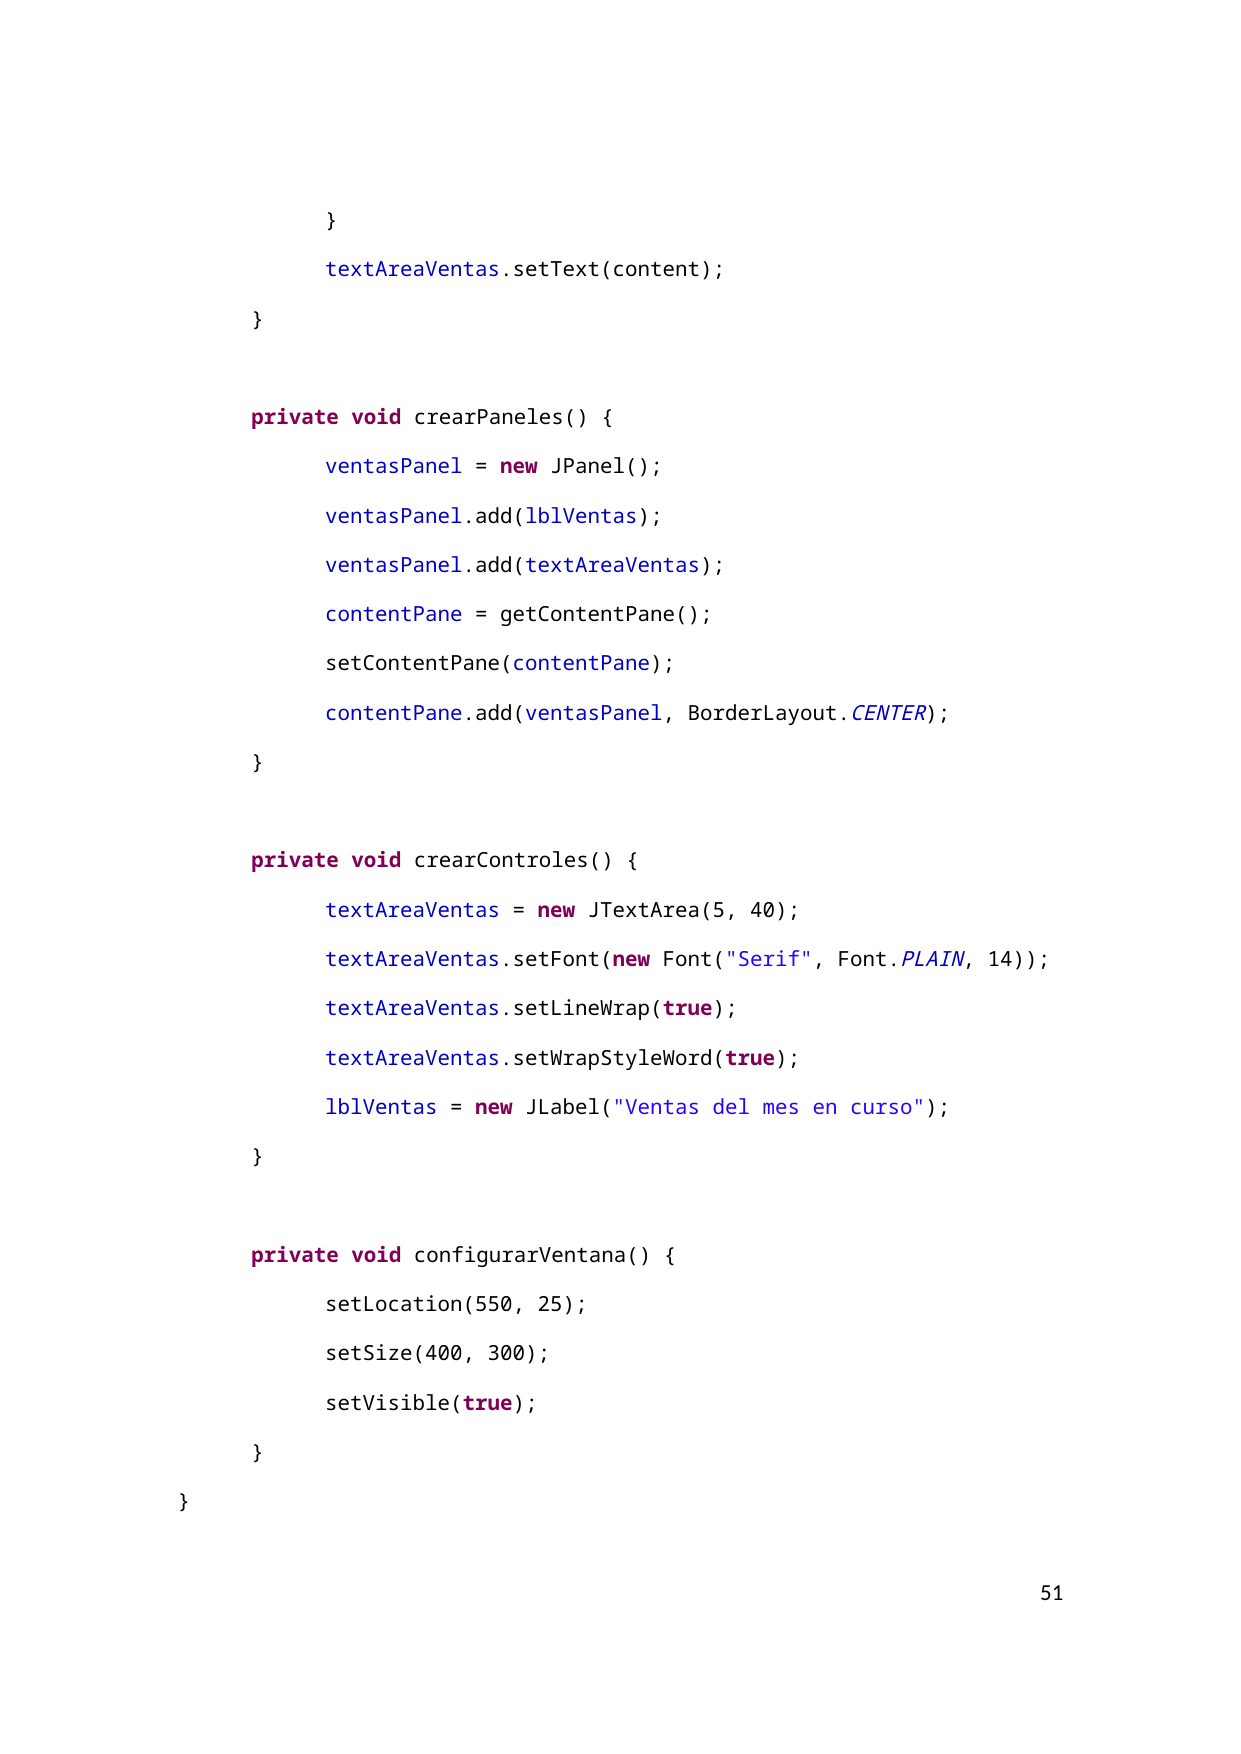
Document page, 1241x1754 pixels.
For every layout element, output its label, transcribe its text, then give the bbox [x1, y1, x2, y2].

text } [177, 1437, 1063, 1465]
text textAreaVentas.setLineWrap(true); [177, 993, 1063, 1022]
text private void configurarVentana() { [177, 1240, 1063, 1268]
text textAreaVentas = new JTextArea(5, 40); [177, 895, 1063, 923]
text textAreaVentas.setWrapStyleWord(true); [177, 1043, 1063, 1071]
text } [177, 1141, 1063, 1170]
text contentPane.add(ventasPanel, BorderLayout.CENTER); [177, 698, 1063, 726]
text ventasPanel = new JPanel(); [177, 451, 1063, 480]
text private void crearControles() { [177, 846, 1063, 874]
text setVisible(true); [177, 1388, 1063, 1416]
text setContentPane(contentPane); [177, 648, 1063, 677]
text setLocation(550, 25); [177, 1289, 1063, 1317]
text ventasPanel.add(lblVentas); [177, 501, 1063, 529]
text textAreaVentas.setFont(new Font("Serif", Font.PLAIN, 14)); [177, 944, 1063, 973]
text contentPane = getContentPane(); [177, 599, 1063, 628]
text } [177, 205, 1063, 233]
text } [177, 747, 1063, 776]
text lblVentas = new JLabel("Ventas del mes en curso"); [177, 1092, 1063, 1120]
text } [177, 304, 1063, 332]
text setSize(400, 300); [177, 1338, 1063, 1367]
text textAreaVentas.setText(content); [177, 254, 1063, 283]
text ventasPanel.add(textAreaVentas); [177, 550, 1063, 578]
text private void crearPaneles() { [177, 402, 1063, 431]
text } [177, 1486, 1063, 1514]
